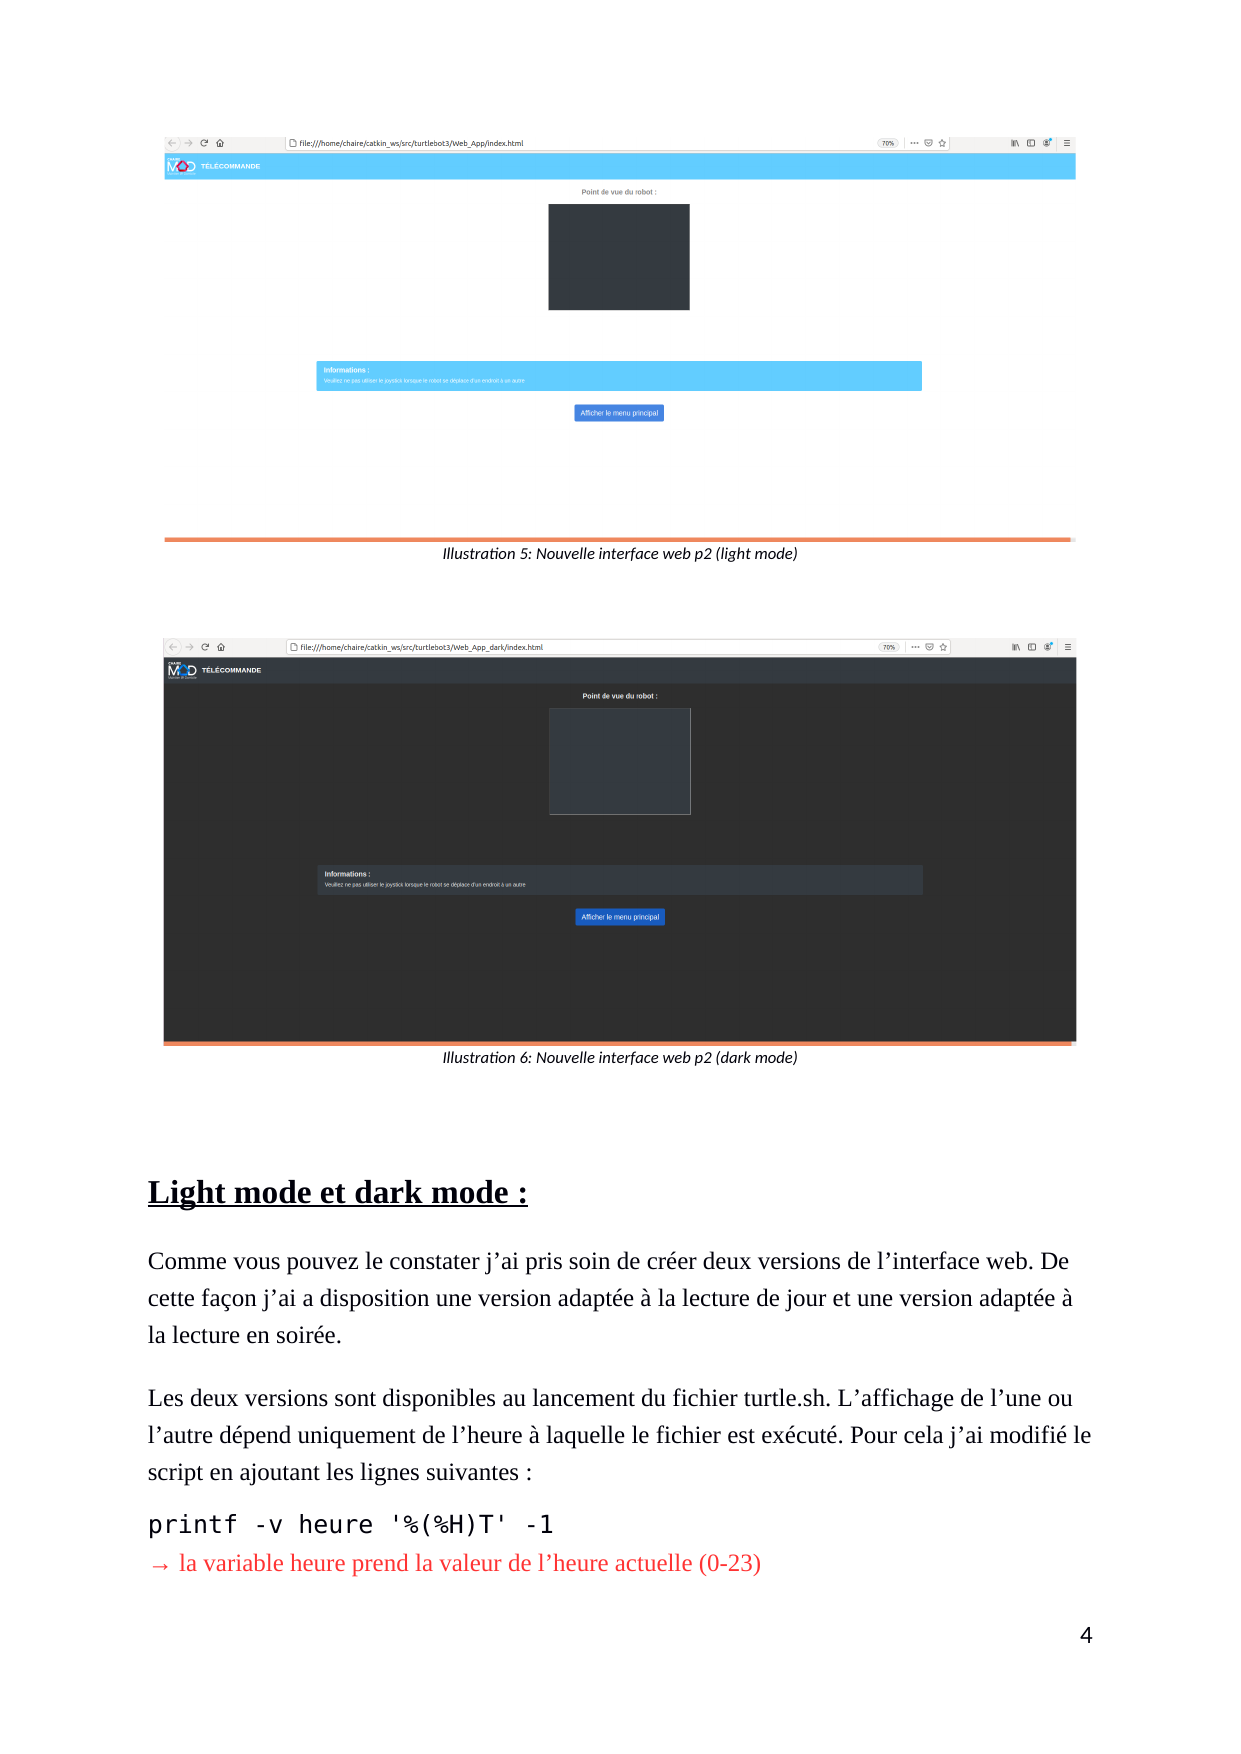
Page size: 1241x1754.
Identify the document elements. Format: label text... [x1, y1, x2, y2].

text → la variable heure prend la valeur de l’heure actuelle (0-23) [148, 1548, 1092, 1577]
text printf -v heure '%(%H)T' -1 [148, 1511, 1092, 1540]
picture [163, 638, 1077, 1046]
text Comme vous pouvez le constater j’ai pris soin de créer deux versions de l’interface web. De cette façon j’ai a disposition une version adaptée à la lecture de jour et une version adaptée à la lecture en soirée. [148, 1246, 1092, 1349]
text Les deux versions sont disponibles au lancement du fichier turtle.sh. L’affichage de l’une ou l’autre dépend uniquement de l’heure à laquelle le fichier est exécuté. Pour cela j’ai modifié le script en ajoutant les lignes suivantes : [148, 1383, 1092, 1486]
text Light mode et dark mode : [148, 1172, 1092, 1210]
picture [164, 137, 1076, 542]
text Illustration 6: Nouvelle interface web p2 (dark mode) [164, 1046, 1077, 1067]
text Illustration 5: Nouvelle interface web p2 (light mode) [164, 542, 1076, 563]
